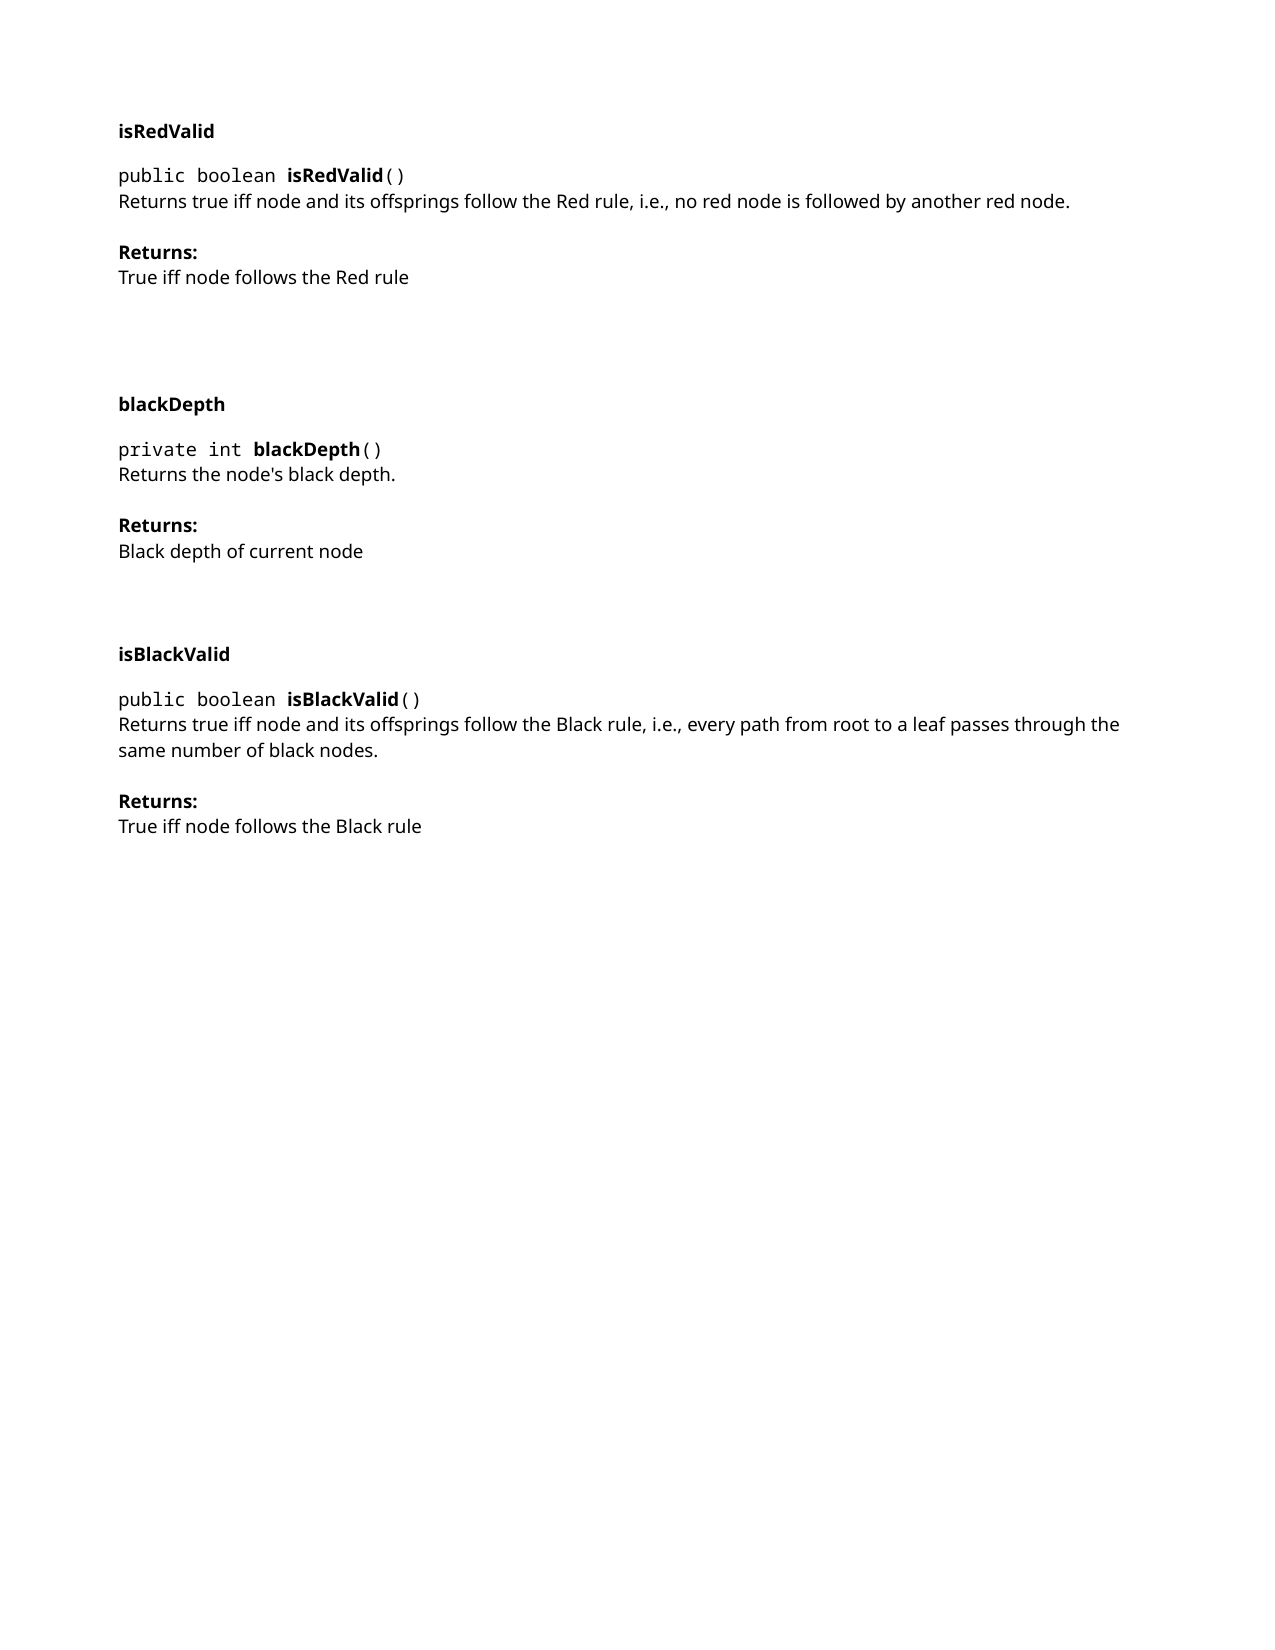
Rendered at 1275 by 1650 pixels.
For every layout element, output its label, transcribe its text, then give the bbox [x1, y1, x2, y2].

text public boolean isBlackValid() [118, 686, 1157, 711]
text public boolean isRedValid() [118, 162, 1157, 188]
text blackDepth [118, 392, 1157, 417]
text Returns: [118, 239, 1157, 264]
text Returns: [118, 788, 1157, 813]
text Returns: [118, 512, 1157, 538]
text Returns true iff node and its offsprings follow the Black rule, i.e., every path from root to a leaf passes through the same number of black nodes. [118, 711, 1157, 762]
text isRedValid [118, 118, 1157, 144]
text Black depth of current node [118, 538, 1157, 563]
text Returns true iff node and its offsprings follow the Red rule, i.e., no red node is followed by another red node. [118, 188, 1157, 213]
text Returns the node's black depth. [118, 461, 1157, 487]
text True iff node follows the Red rule [118, 264, 1157, 290]
text isBlackValid [118, 642, 1157, 667]
text True iff node follows the Black rule [118, 813, 1157, 839]
text private int blackDepth() [118, 436, 1157, 461]
